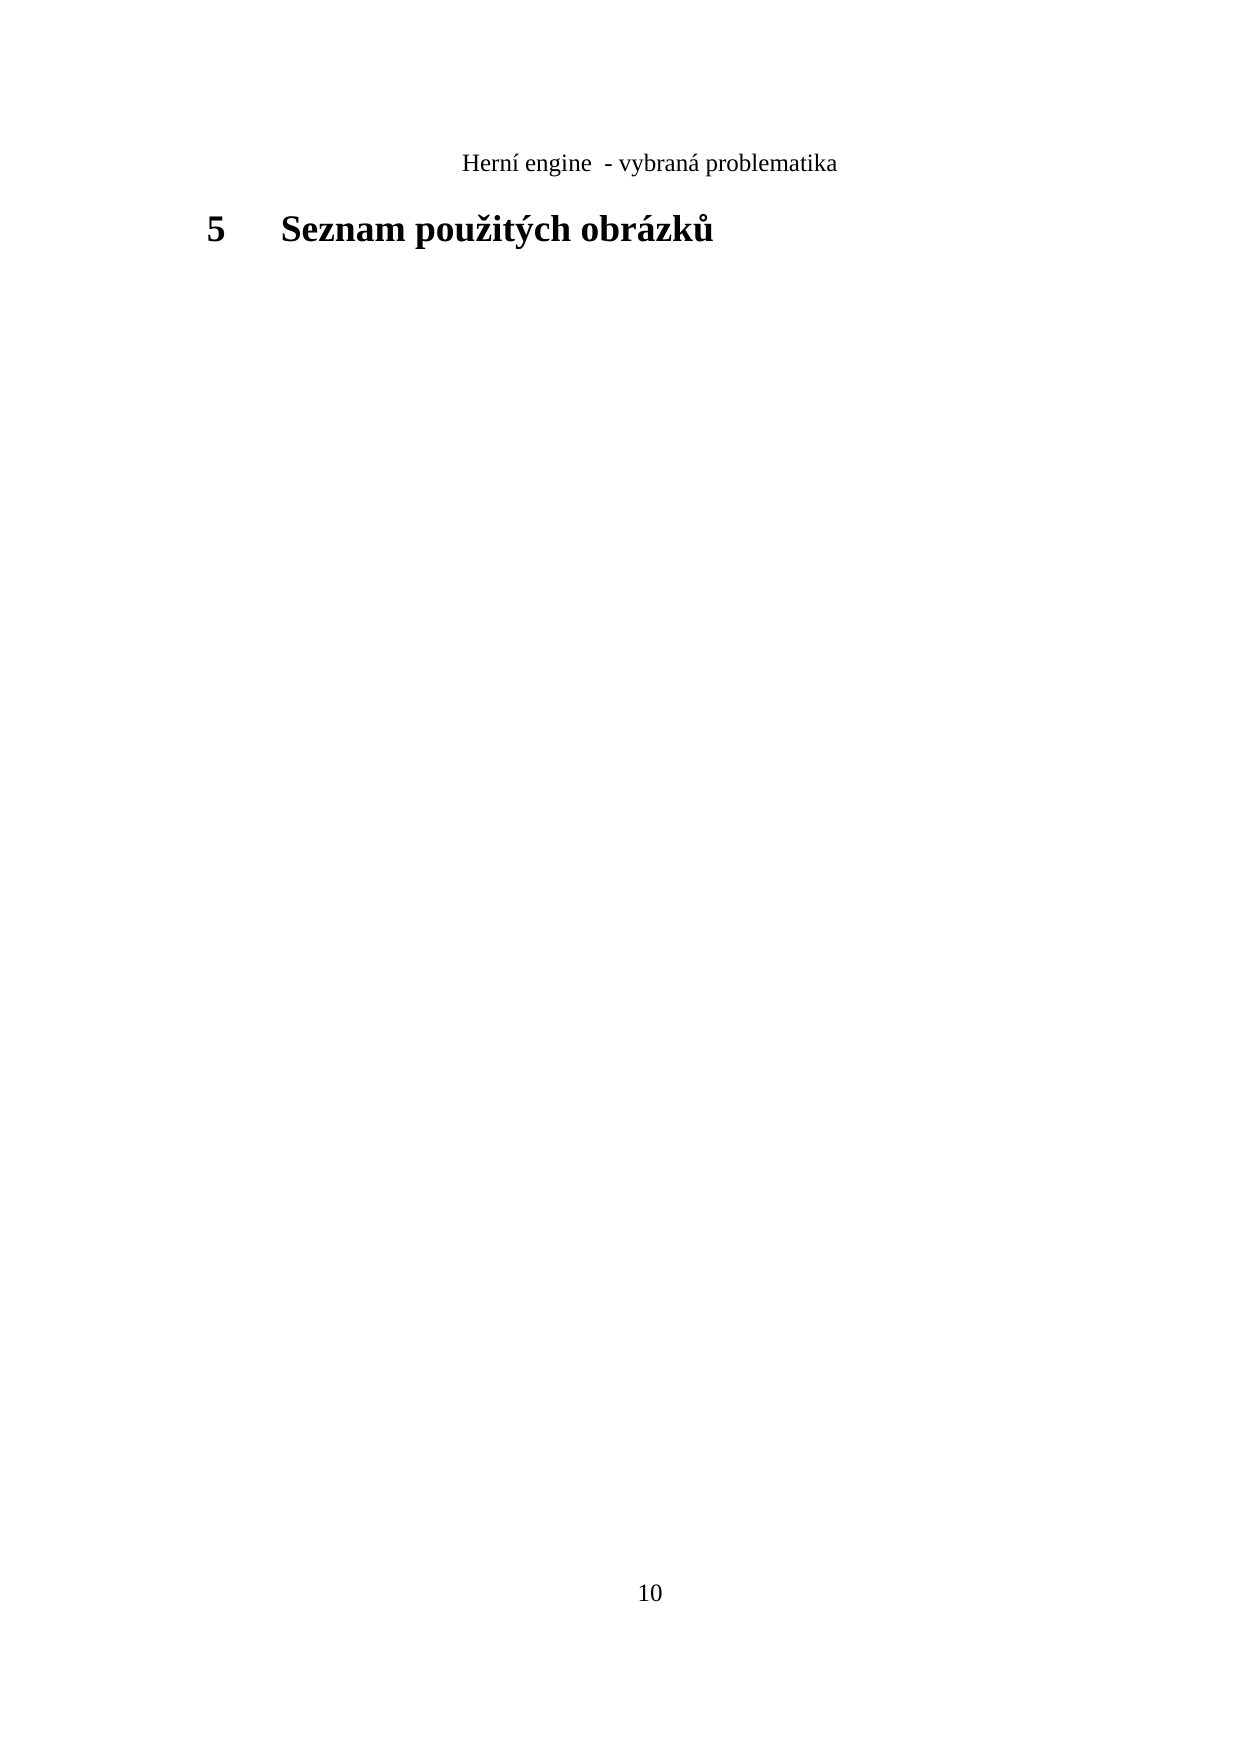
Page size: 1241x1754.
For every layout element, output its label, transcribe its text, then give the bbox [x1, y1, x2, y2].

subtitle Seznam použitých obrázků [207, 207, 1093, 250]
